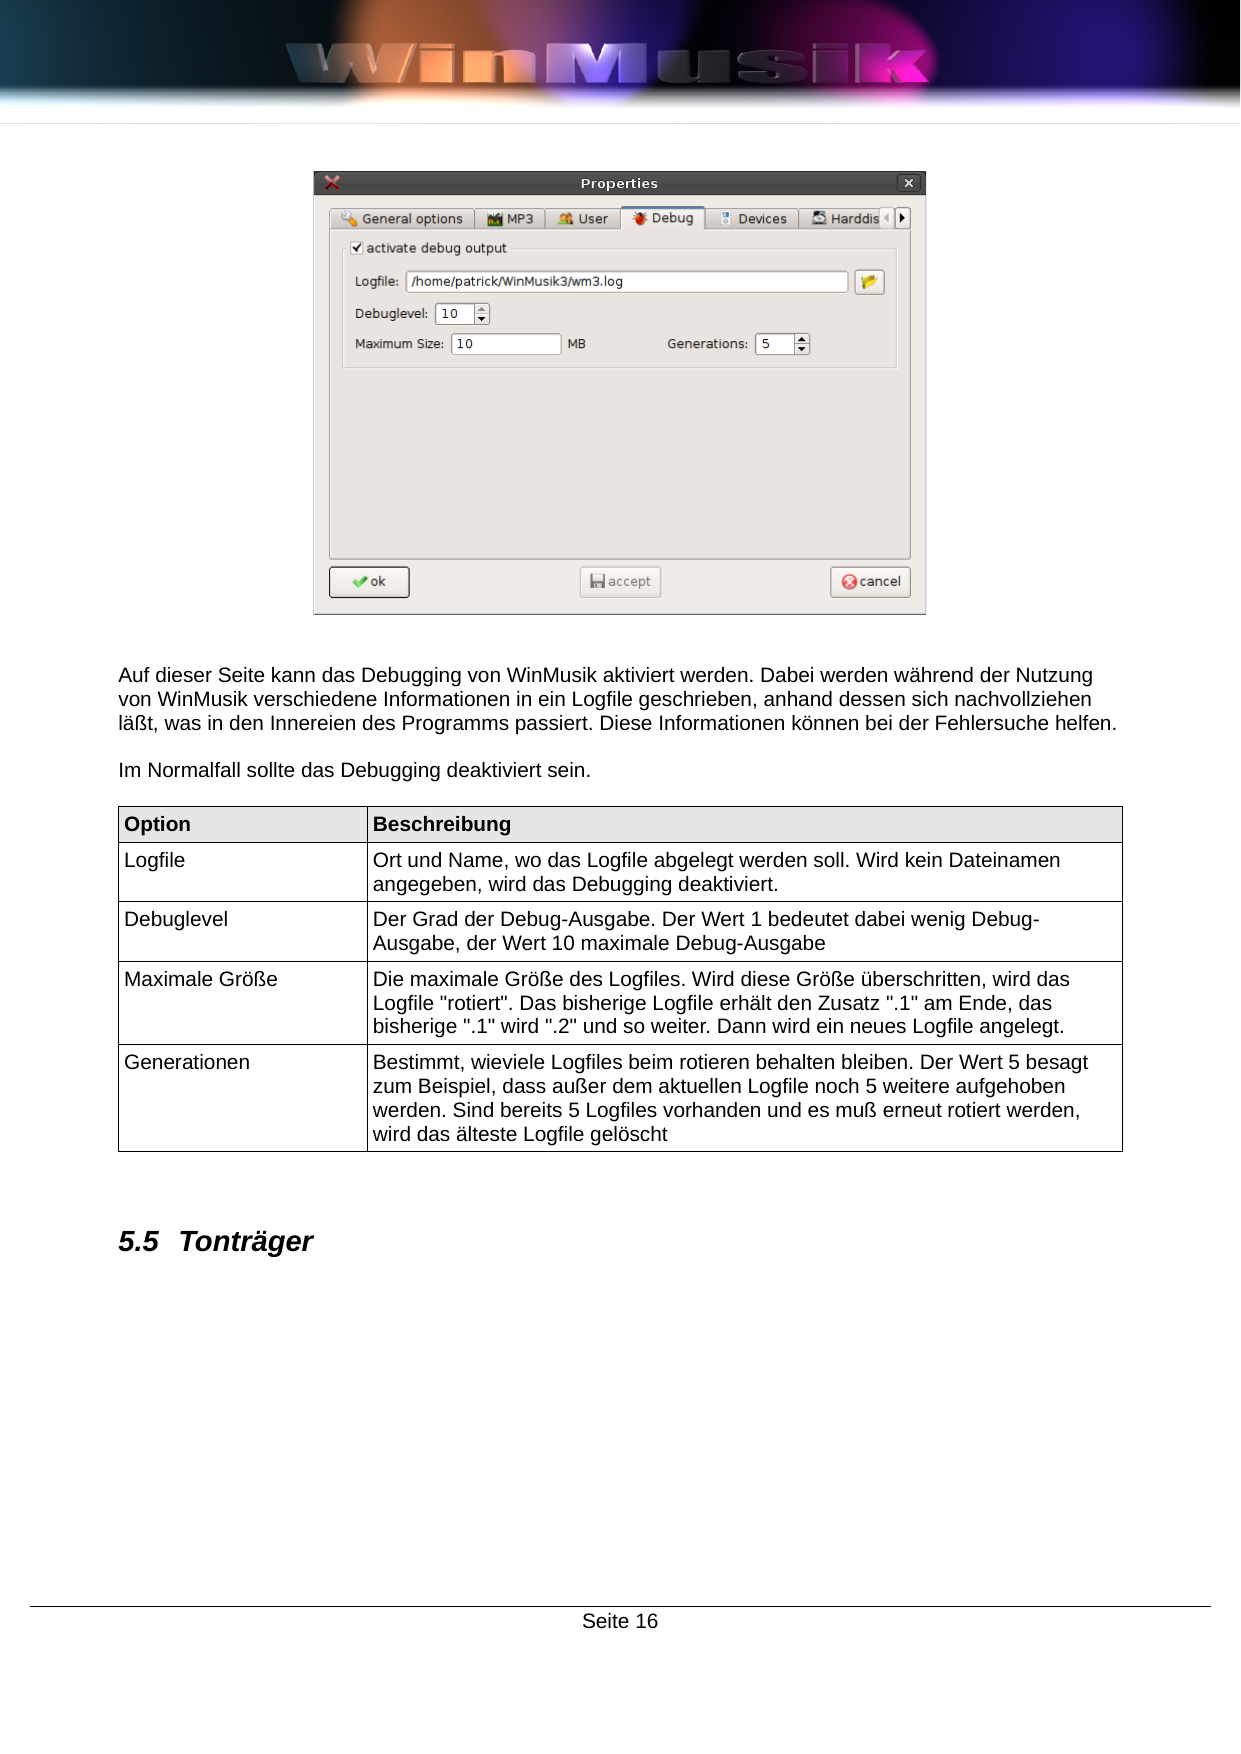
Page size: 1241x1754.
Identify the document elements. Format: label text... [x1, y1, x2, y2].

picture [313, 171, 927, 615]
text Im Normalfall sollte das Debugging deaktiviert sein. [118, 758, 1122, 782]
table_cell Generationen [119, 1045, 367, 1151]
table_header Beschreibung [368, 807, 1122, 842]
text Auf dieser Seite kann das Debugging von WinMusik aktiviert werden. Dabei werden während der Nutzung von WinMusik verschiedene Informationen in ein Logfile geschrieben, anhand dessen sich nachvollziehen läßt, was in den Innereien des Programms passiert. Diese Informationen können bei der Fehlersuche helfen. [118, 662, 1122, 734]
subtitle Tonträger [118, 1224, 1122, 1258]
table_cell Ort und Name, wo das Logfile abgelegt werden soll. Wird kein Dateinamen angegeben, wird das Debugging deaktiviert. [368, 843, 1122, 901]
table_cell Logfile [119, 843, 367, 901]
table_cell Der Grad der Debug-Ausgabe. Der Wert 1 bedeutet dabei wenig Debug-Ausgabe, der Wert 10 maximale Debug-Ausgabe [368, 902, 1122, 961]
table_cell Debuglevel [119, 902, 367, 961]
table_cell Maximale Größe [119, 962, 367, 1044]
table_cell Die maximale Größe des Logfiles. Wird diese Größe überschritten, wird das Logfile "rotiert". Das bisherige Logfile erhält den Zusatz ".1" am Ende, das bisherige ".1" wird ".2" und so weiter. Dann wird ein neues Logfile angelegt. [368, 962, 1122, 1044]
table_cell Bestimmt, wieviele Logfiles beim rotieren behalten bleiben. Der Wert 5 besagt zum Beispiel, dass außer dem aktuellen Logfile noch 5 weitere aufgehoben werden. Sind bereits 5 Logfiles vorhanden und es muß erneut rotiert werden, wird das älteste Logfile gelöscht [368, 1045, 1122, 1151]
table_header Option [119, 807, 367, 842]
